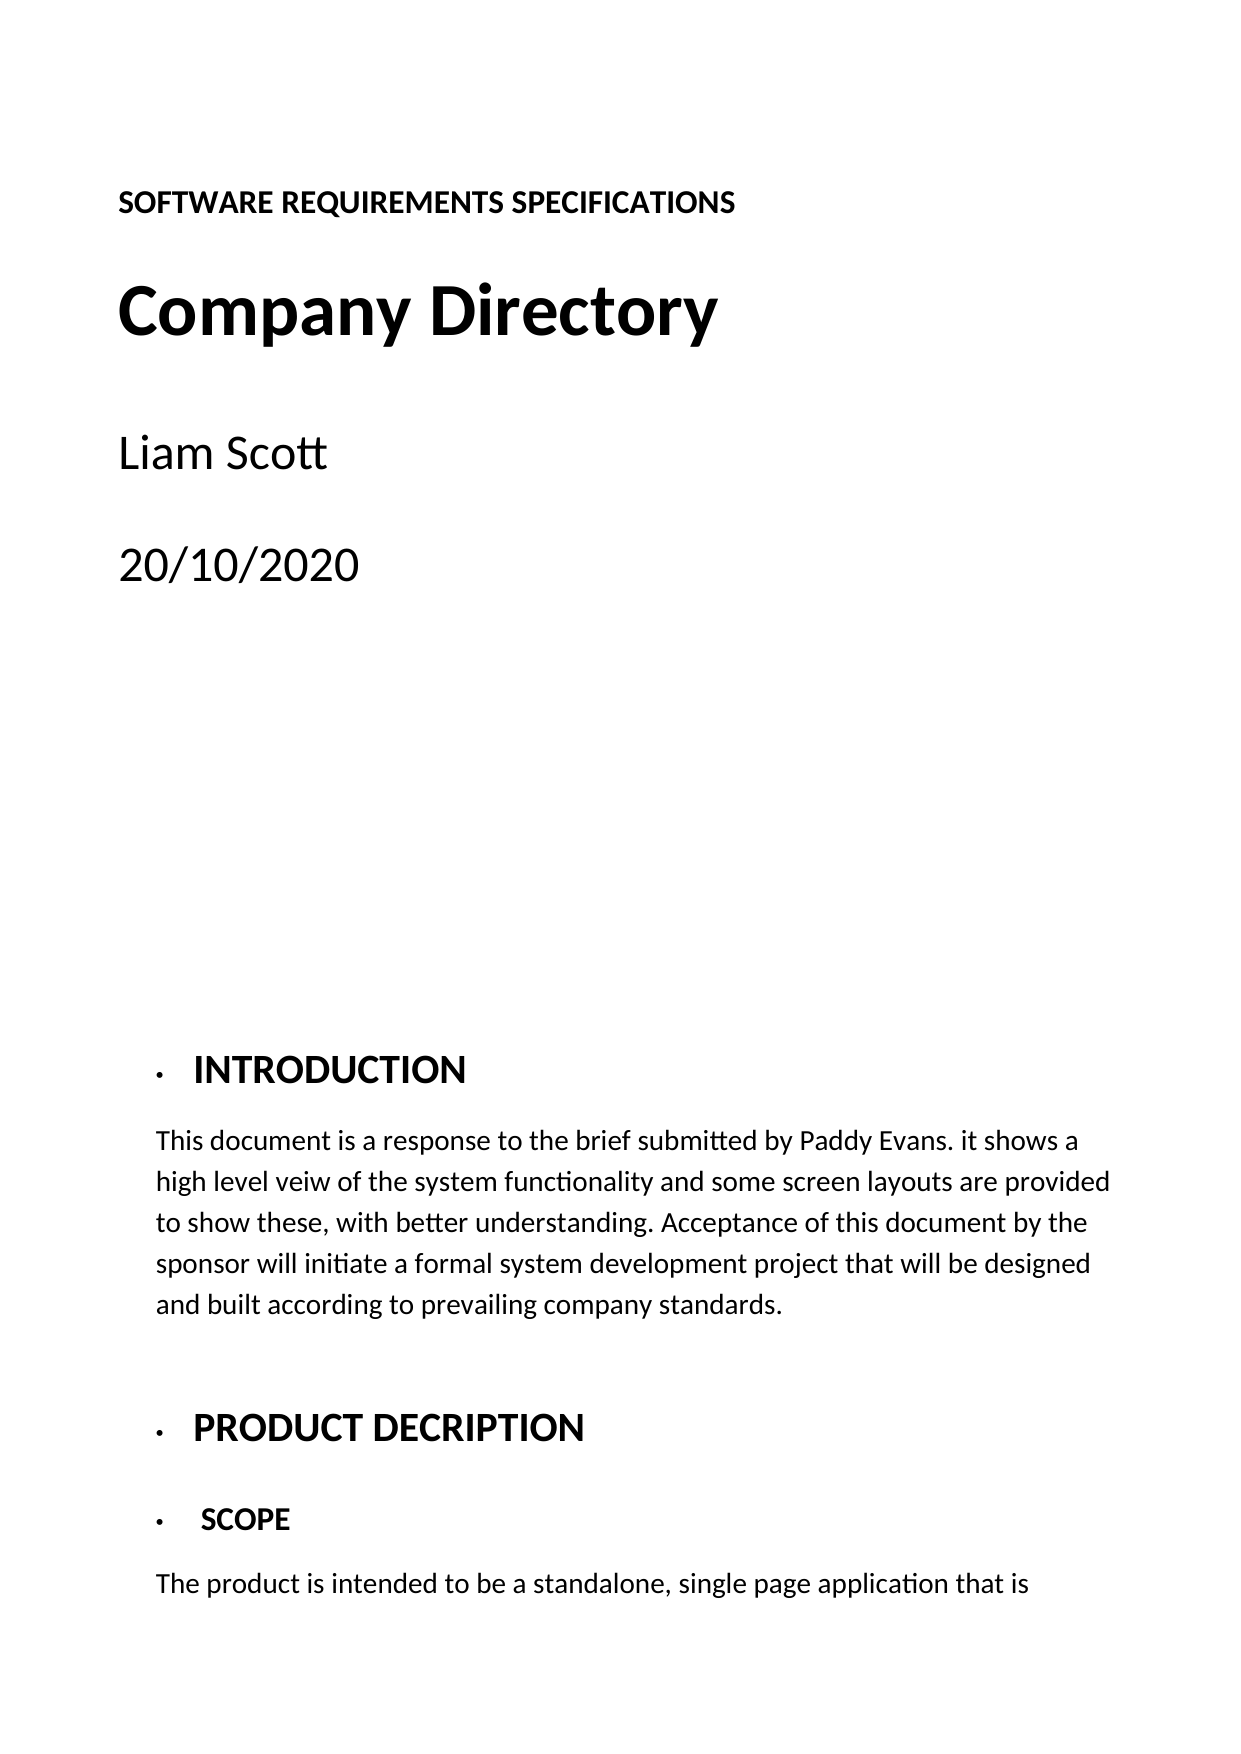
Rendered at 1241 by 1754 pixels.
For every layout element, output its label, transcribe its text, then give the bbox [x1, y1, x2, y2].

text Software Requirements Specifications [118, 181, 1122, 222]
text Liam Scott [118, 421, 1122, 482]
text This document is a response to the brief submitted by Paddy Evans. it shows a high level veiw of the system functionality and some screen layouts are provided to show these, with better understanding. Acceptance of this document by the sponsor will initiate a formal system development project that will be designed and built according to prevailing company standards. [156, 1122, 1122, 1322]
list SCOPE [156, 1498, 1122, 1539]
list PRODUCT DECRIPTION [156, 1401, 1122, 1452]
text The product is intended to be a standalone, single page application that is [156, 1566, 1122, 1601]
text 20/10/2020 [118, 533, 1122, 594]
text Company Directory [118, 263, 1122, 354]
list INTRODUCTION [156, 1043, 1122, 1094]
